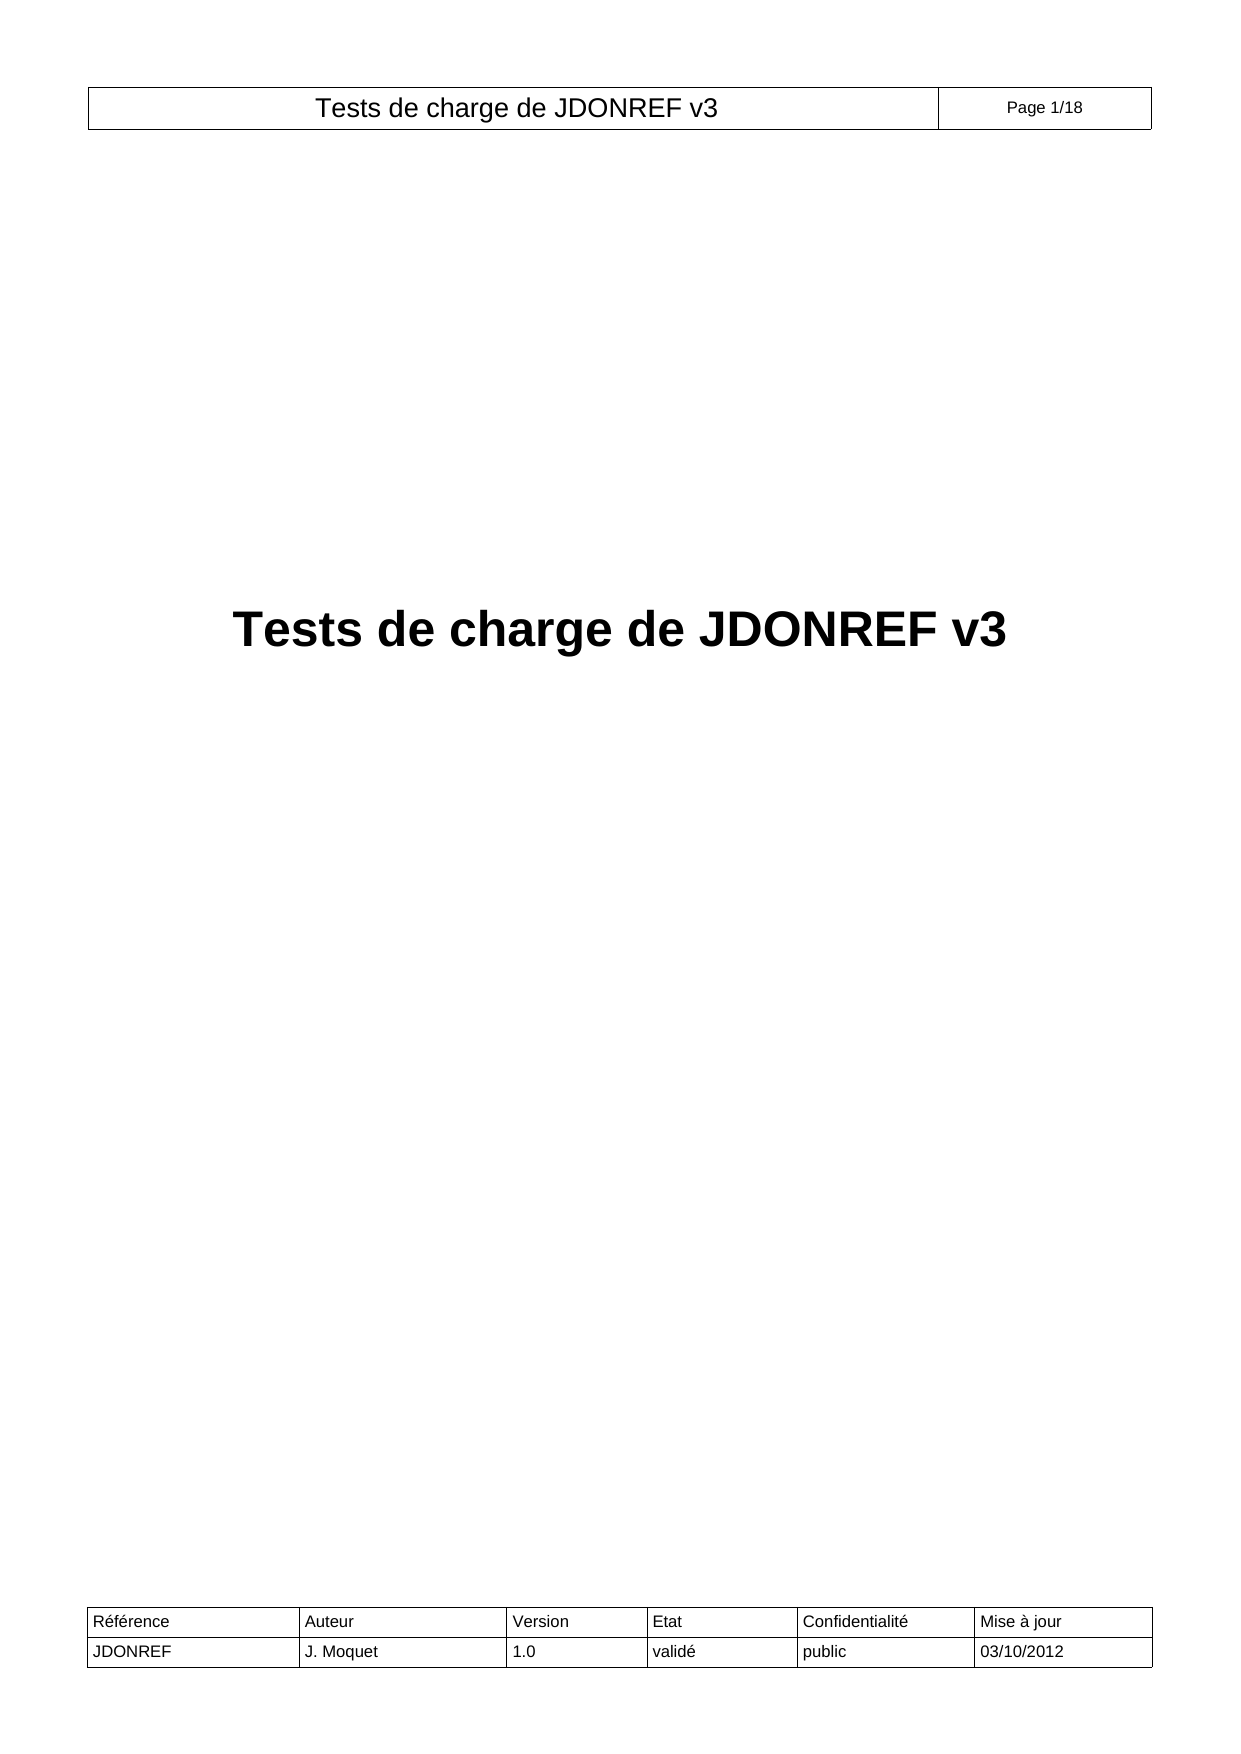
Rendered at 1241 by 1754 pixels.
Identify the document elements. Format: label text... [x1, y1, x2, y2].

text Tests de charge de JDONREF v3 [88, 602, 1152, 657]
